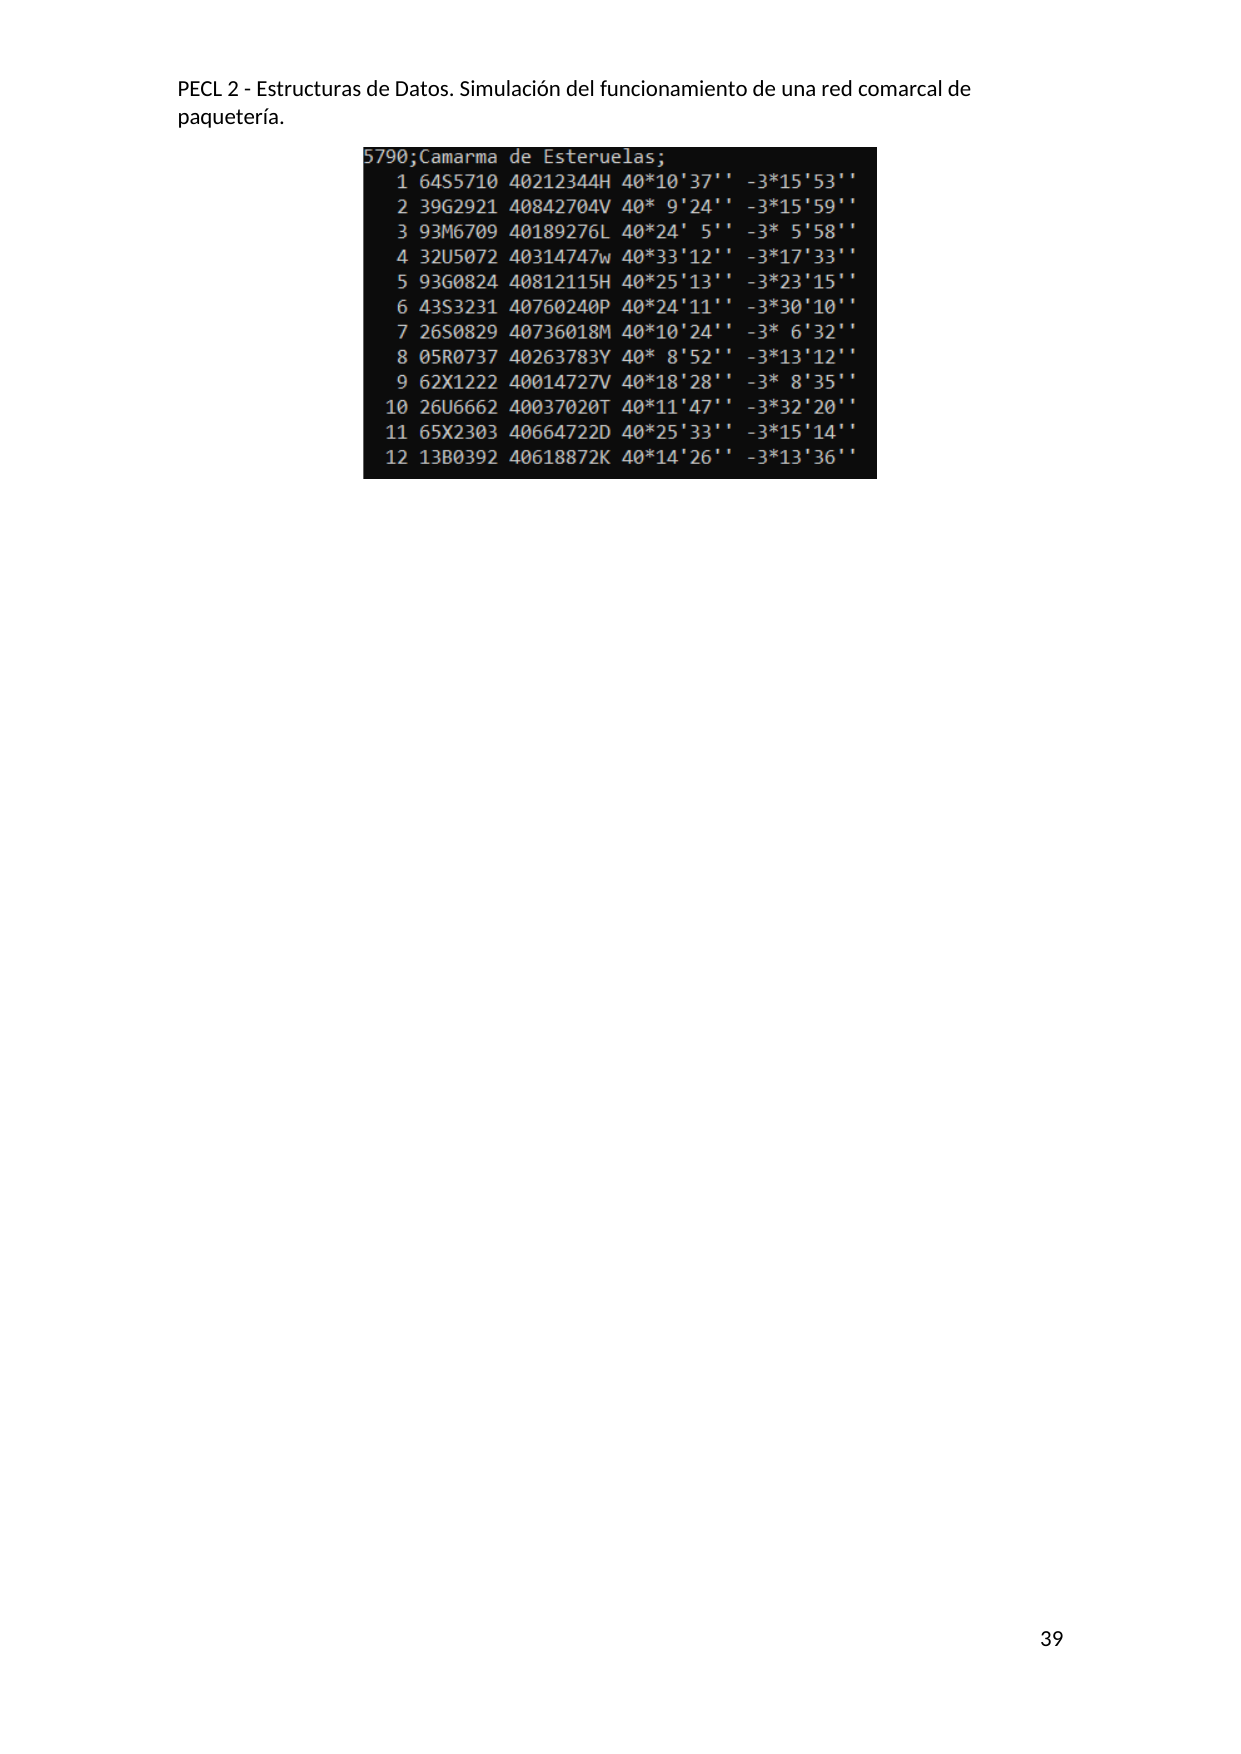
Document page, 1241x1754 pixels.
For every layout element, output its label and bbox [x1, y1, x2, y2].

picture [363, 147, 877, 479]
